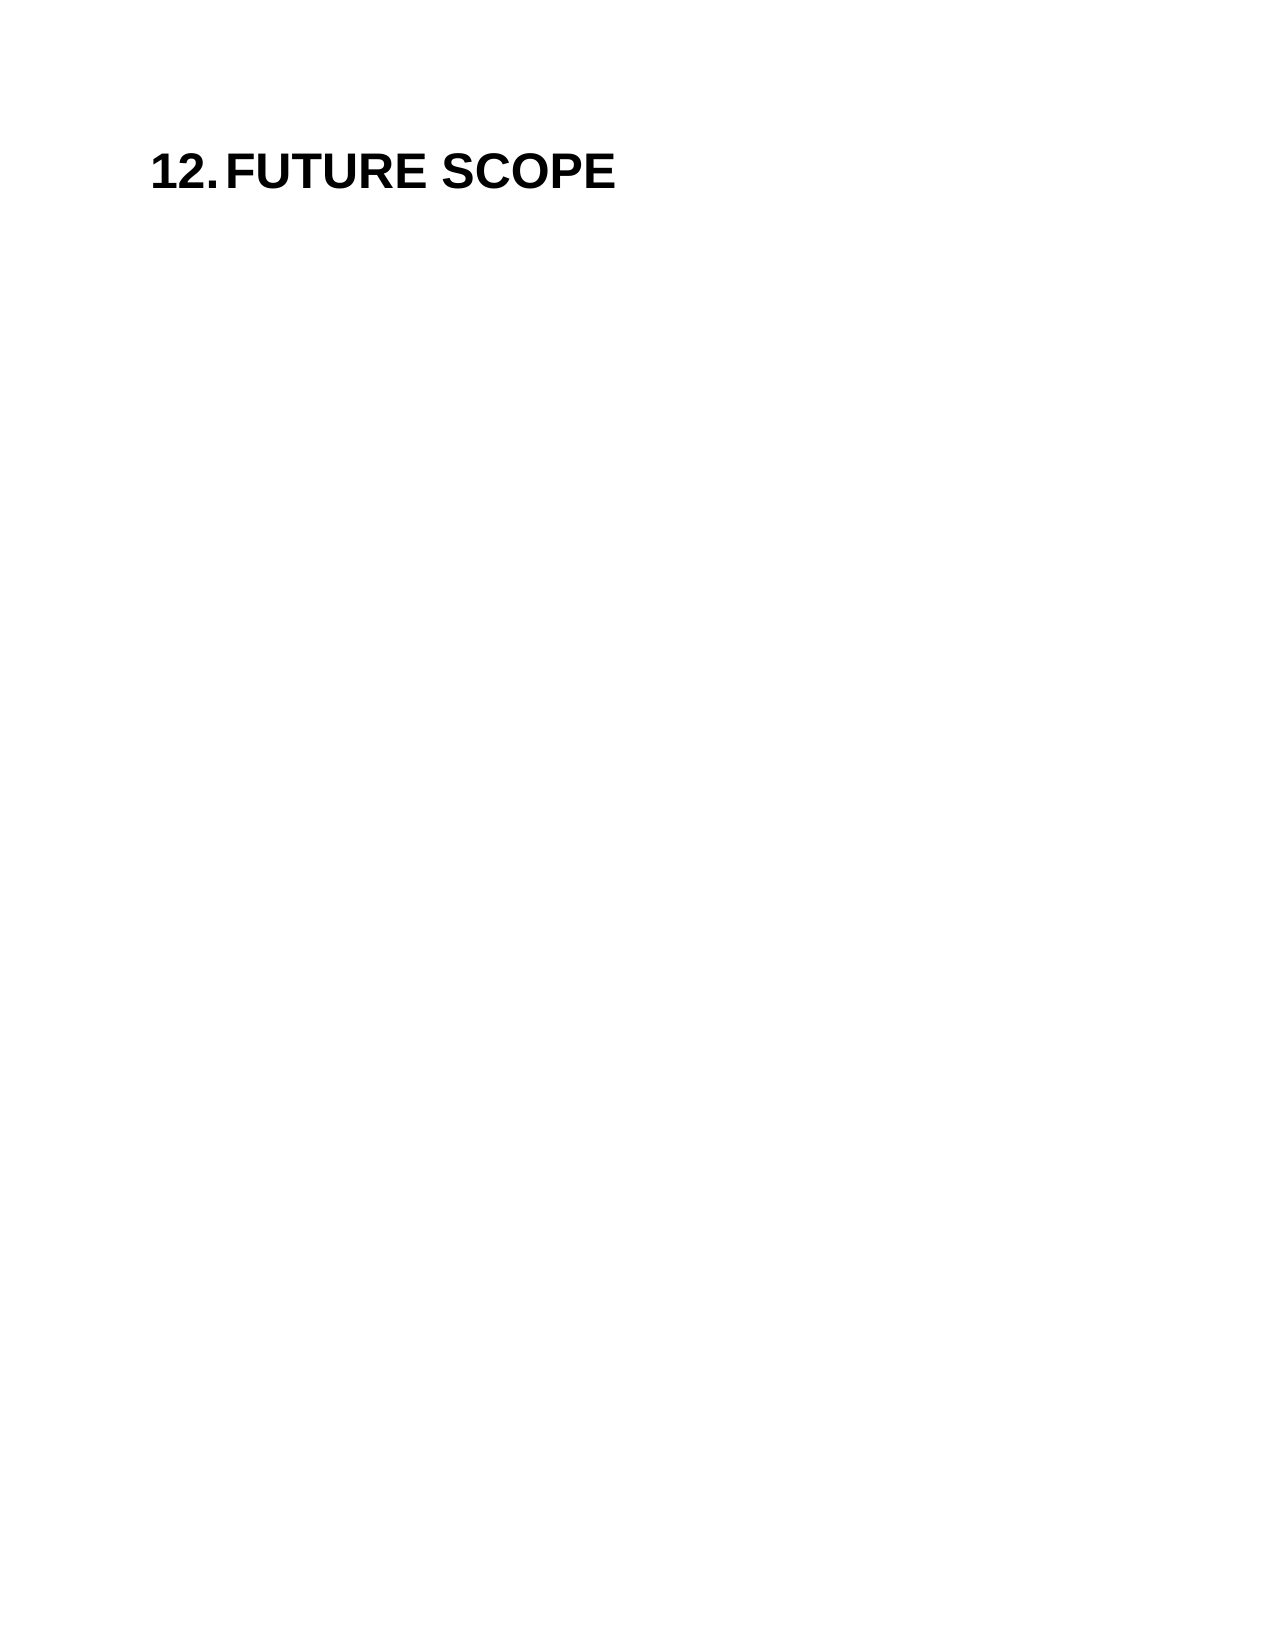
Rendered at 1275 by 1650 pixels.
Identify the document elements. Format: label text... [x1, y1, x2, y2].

subtitle FUTURE SCOPE [150, 142, 1275, 199]
